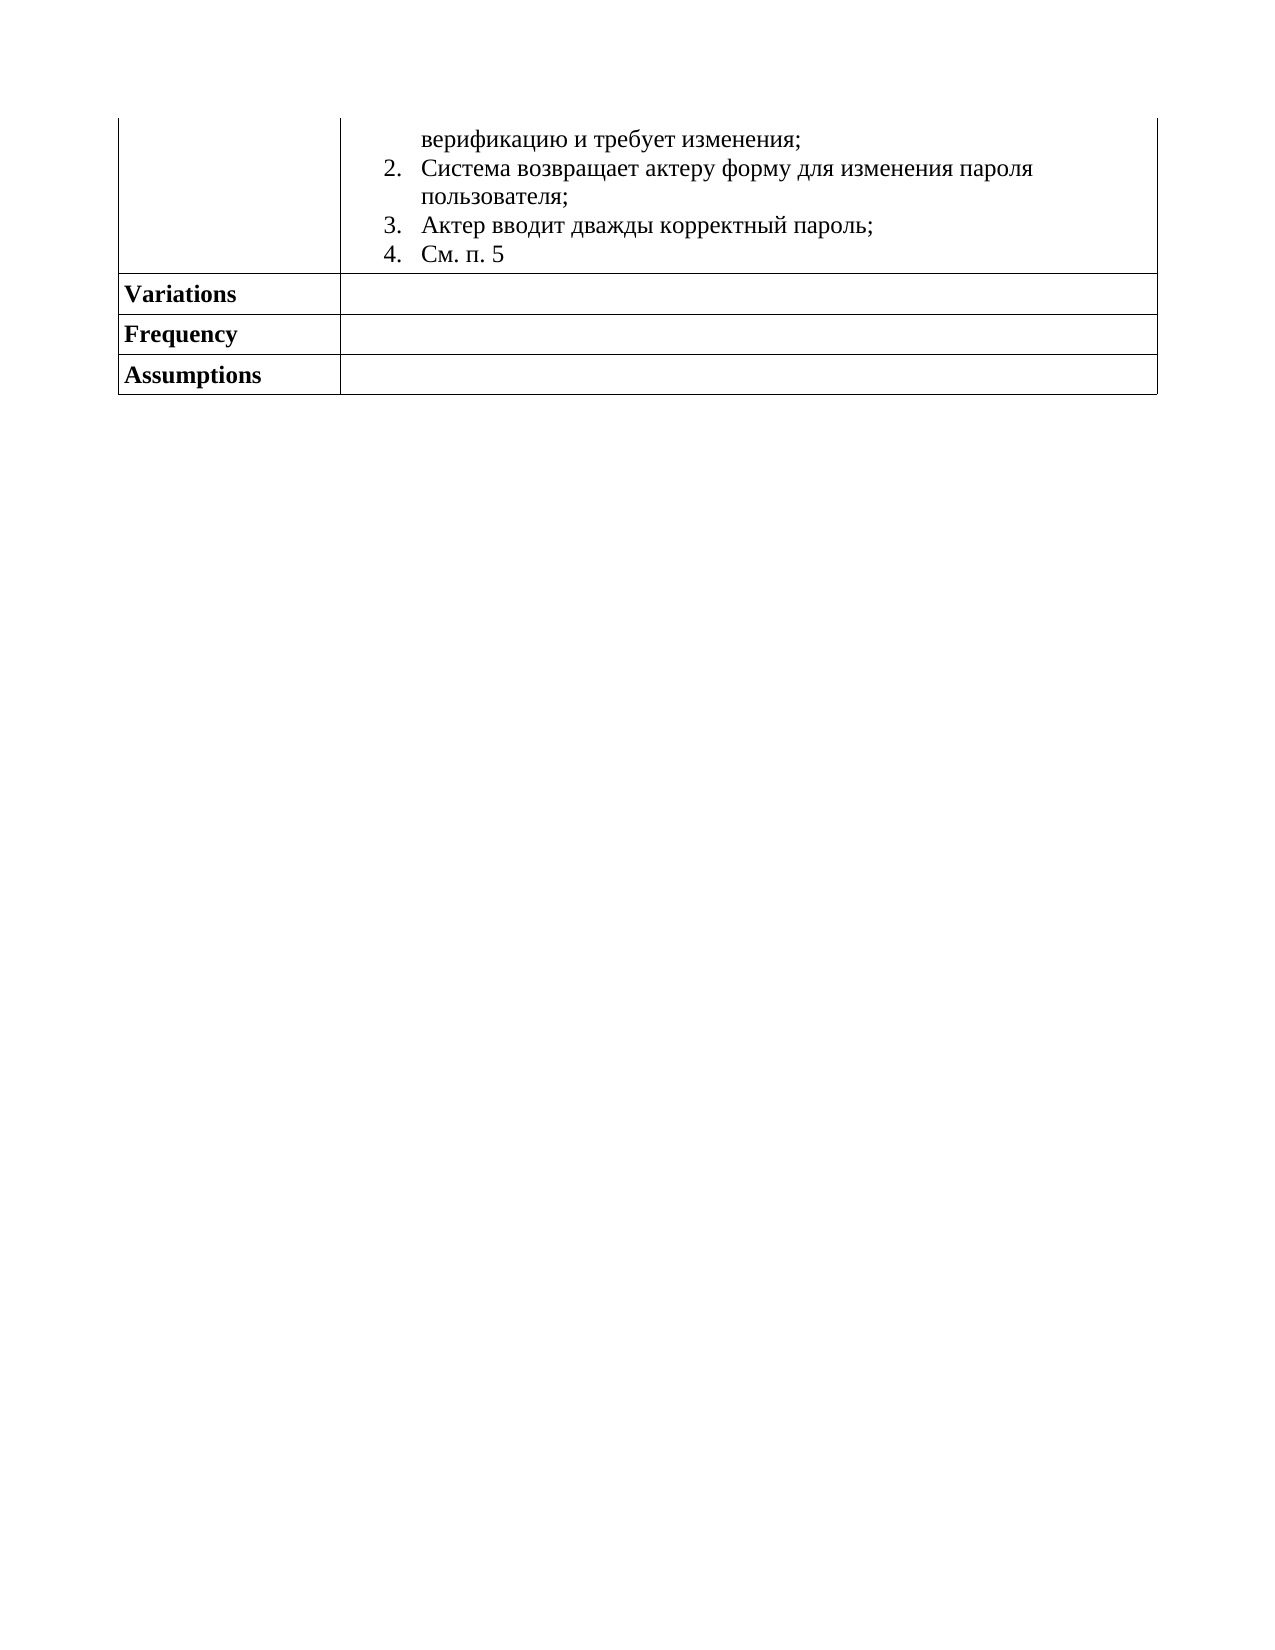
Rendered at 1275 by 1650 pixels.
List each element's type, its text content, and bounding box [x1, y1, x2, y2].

table_cell Frequency [119, 315, 340, 354]
table_cell верификацию и требует изменения; Система возвращает актеру форму для изменения пароля пользователя; Актер вводит дважды корректный пароль; См. п. 5 [341, 118, 1157, 273]
table_cell [341, 355, 1157, 394]
table_cell Assumptions [119, 355, 340, 394]
table_cell [341, 315, 1157, 354]
table_cell Variations [119, 274, 340, 314]
table_cell [341, 274, 1157, 314]
table_cell [119, 118, 340, 273]
